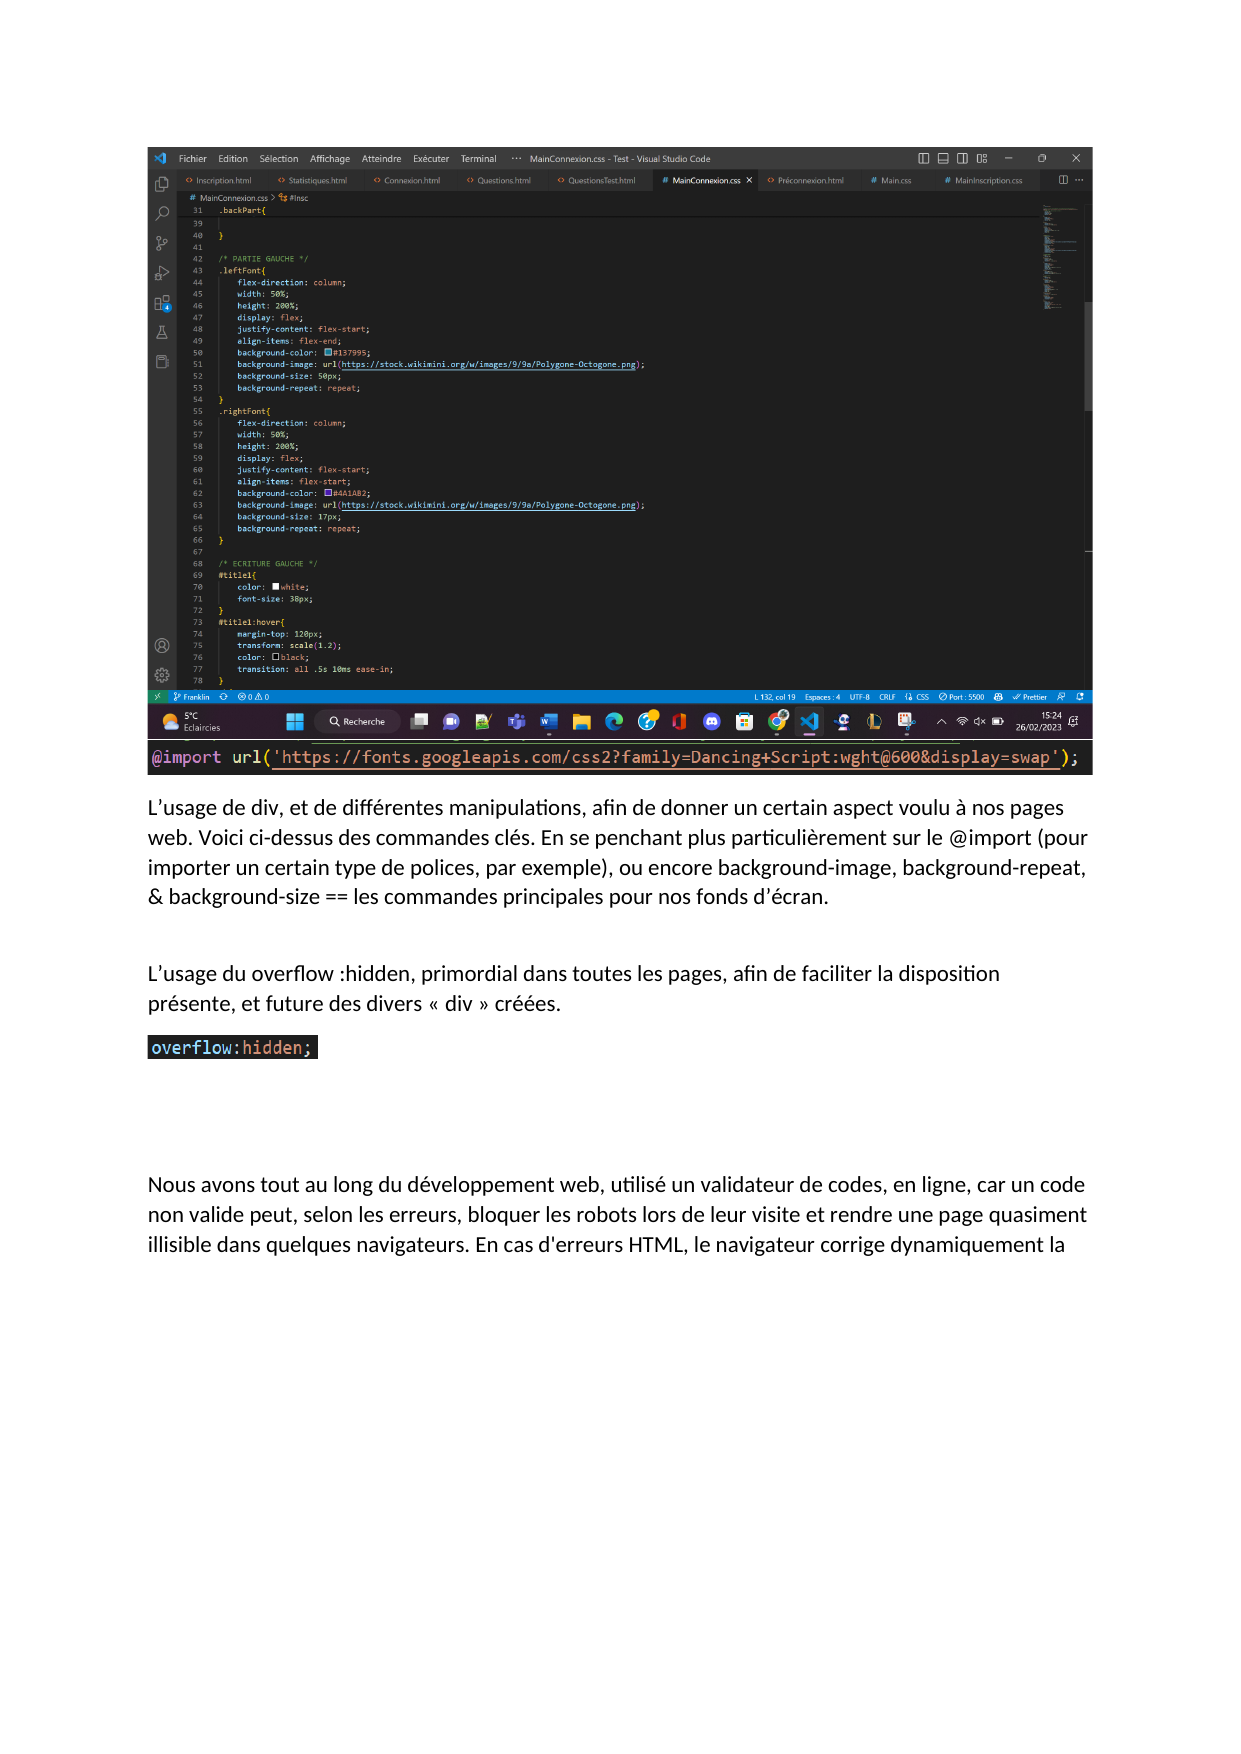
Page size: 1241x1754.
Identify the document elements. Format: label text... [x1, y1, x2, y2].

text L’usage du overflow :hidden, primordial dans toutes les pages, afin de faciliter la disposition présente, et future des divers « div » créées. [148, 959, 1093, 1017]
text Nous avons tout au long du développement web, utilisé un validateur de codes, en ligne, car un code non valide peut, selon les erreurs, bloquer les robots lors de leur visite et rendre une page quasiment illisible dans quelques navigateurs. En cas d'erreurs HTML, le navigateur corrige dynamiquement la [148, 1171, 1093, 1258]
text L’usage de div, et de différentes manipulations, afin de donner un certain aspect voulu à nos pages web. Voici ci-dessus des commandes clés. En se penchant plus particulièrement sur le @import (pour importer un certain type de polices, par exemple), ou encore background-image, background-repeat, & background-size == les commandes principales pour nos fonds d’écran. [148, 793, 1093, 940]
